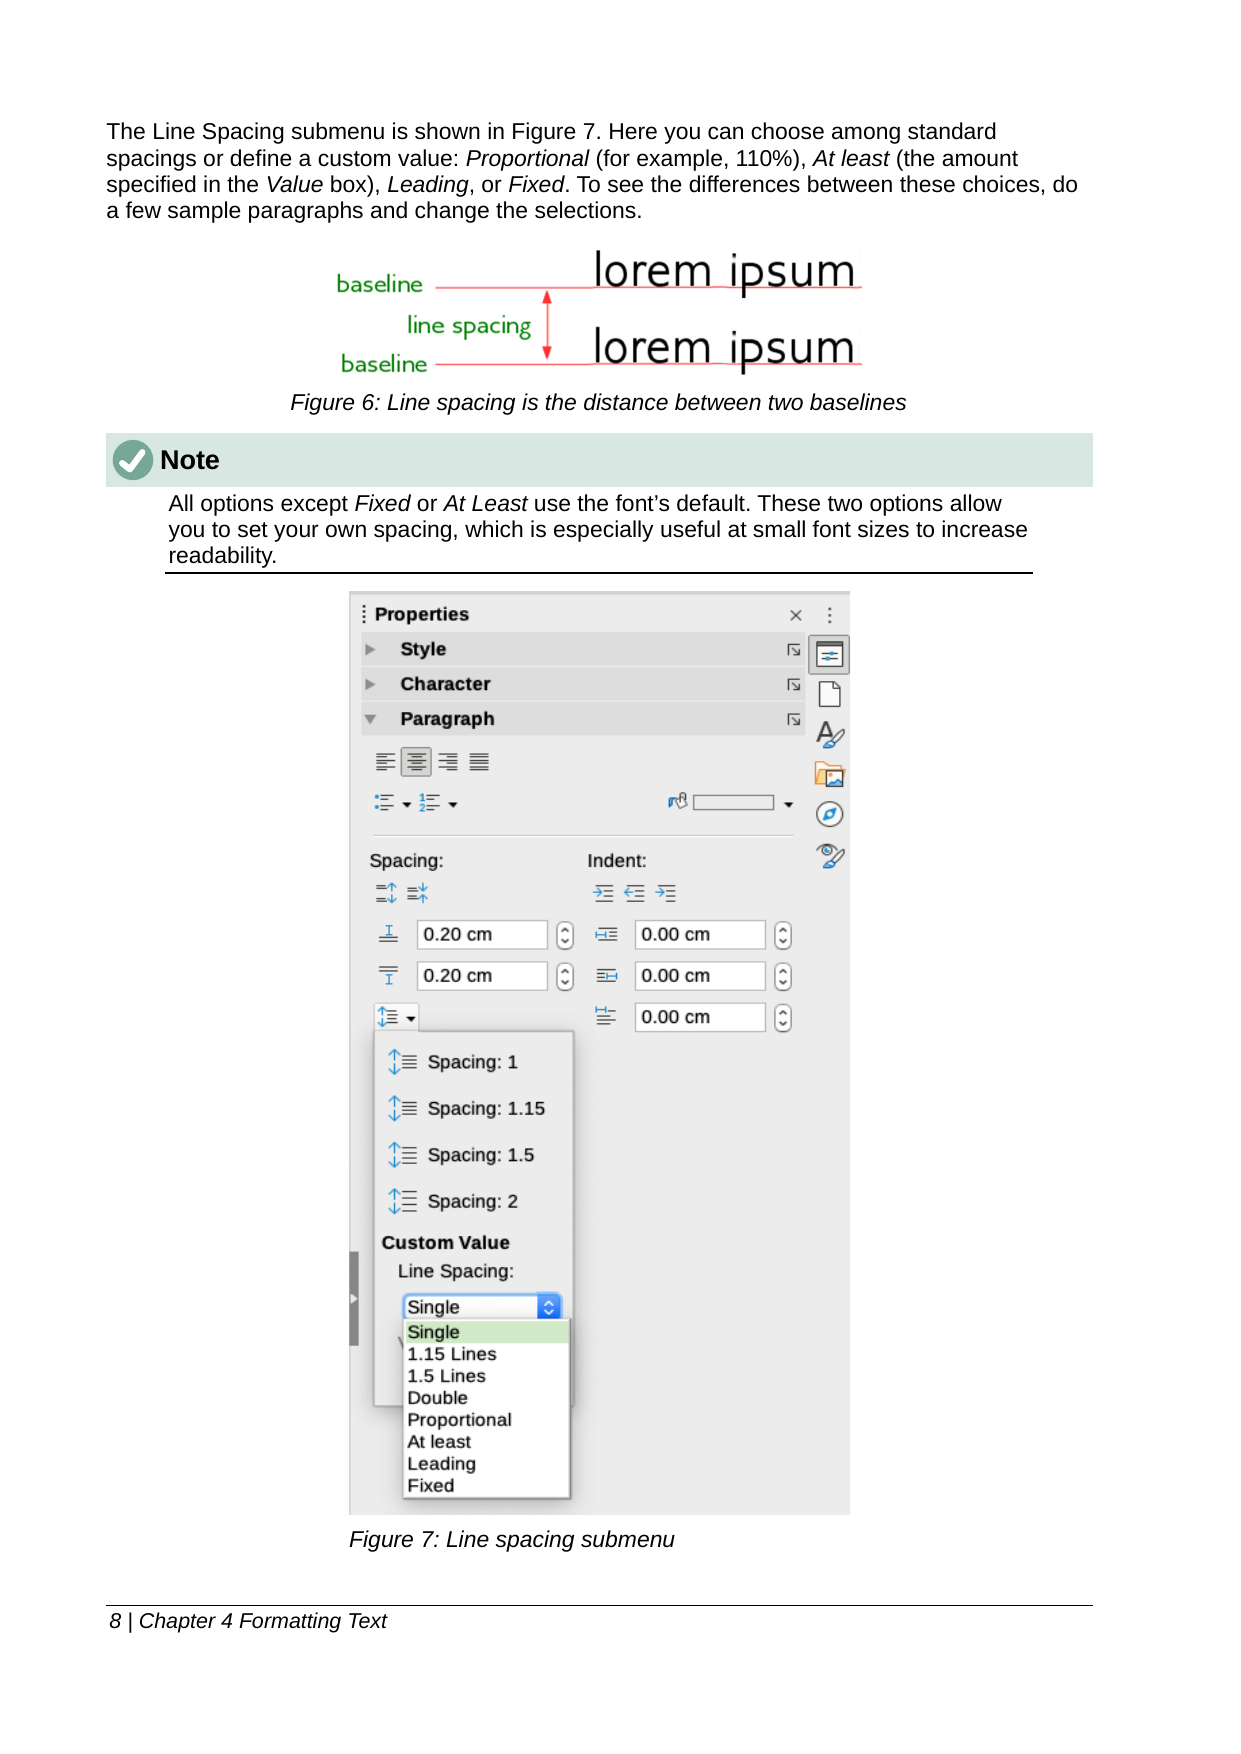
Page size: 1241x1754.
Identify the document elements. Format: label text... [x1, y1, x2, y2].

text Figure 6: Line spacing is the distance between two baselines [271, 389, 928, 416]
subtitle Note [106, 433, 1093, 487]
picture [337, 236, 862, 378]
text Figure 7: Line spacing submenu [349, 1526, 850, 1553]
picture [348, 591, 851, 1515]
text All options except Fixed or At Least use the font’s default. These two options allow you to set your own spacing, which is especially useful at small font sizes to increase readability. [165, 487, 1033, 572]
text The Line Spacing submenu is shown in Figure 7. Here you can choose among standard spacings or define a custom value: Proportional (for example, 110%), At least (the amount specified in the Value box), Leading, or Fixed. To see the differences between these choices, do a few sample paragraphs and change the selections. [106, 118, 1093, 223]
